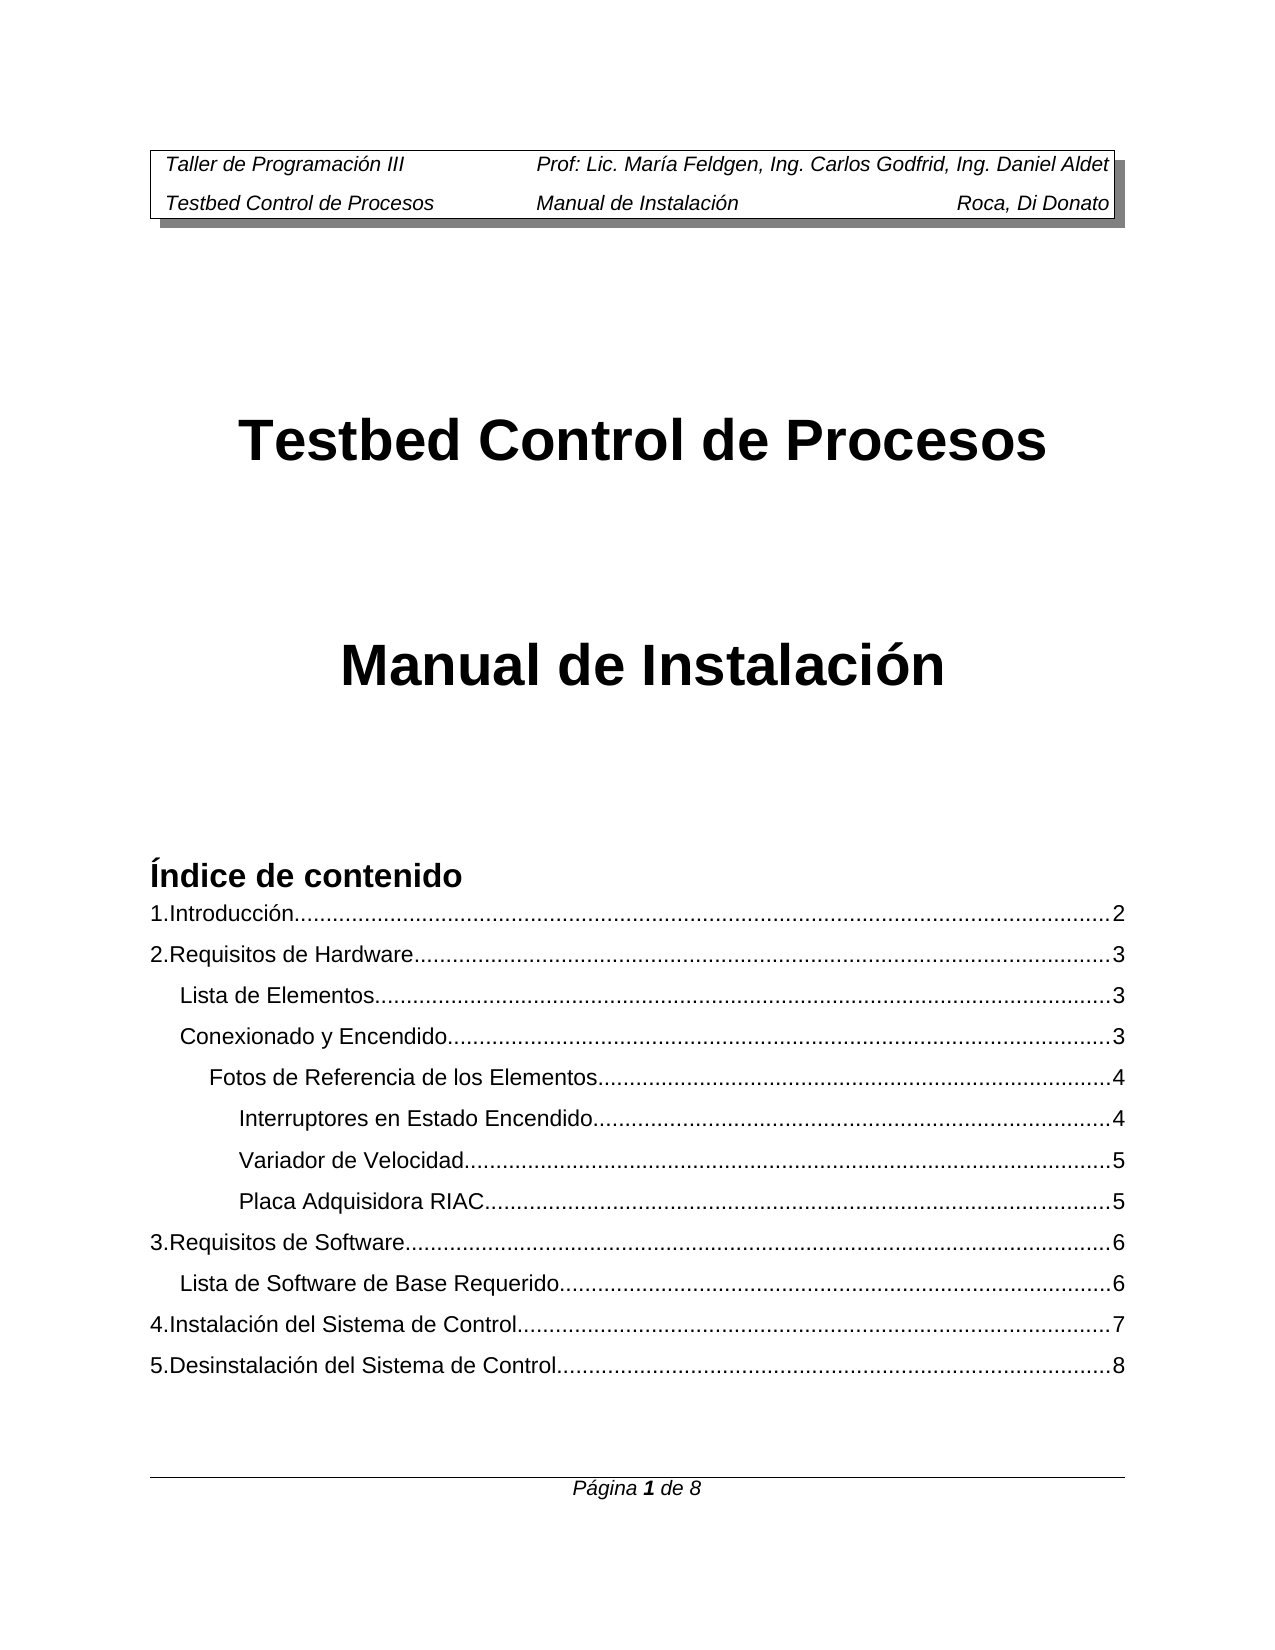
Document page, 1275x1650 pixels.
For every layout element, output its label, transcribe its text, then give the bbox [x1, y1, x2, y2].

subtitle Índice de contenido [150, 858, 1125, 895]
text Placa Adquisidora RIAC 5 [238, 1188, 1125, 1214]
text 1.Introducción 2 [150, 900, 1125, 926]
text Lista de Elementos 3 [179, 983, 1125, 1008]
text Conexionado y Encendido 3 [179, 1024, 1125, 1049]
title Manual de Instalación [150, 633, 1125, 698]
text 2.Requisitos de Hardware 3 [150, 942, 1125, 967]
text 5.Desinstalación del Sistema de Control 8 [150, 1353, 1125, 1379]
text Lista de Software de Base Requerido 6 [179, 1271, 1125, 1296]
text Interruptores en Estado Encendido 4 [238, 1106, 1125, 1132]
text 3.Requisitos de Software 6 [150, 1229, 1125, 1255]
text Fotos de Referencia de los Elementos 4 [209, 1065, 1125, 1091]
text Variador de Velocidad 5 [238, 1147, 1125, 1173]
text 4.Instalación del Sistema de Control 7 [150, 1312, 1125, 1337]
title Testbed Control de Procesos [150, 408, 1125, 473]
